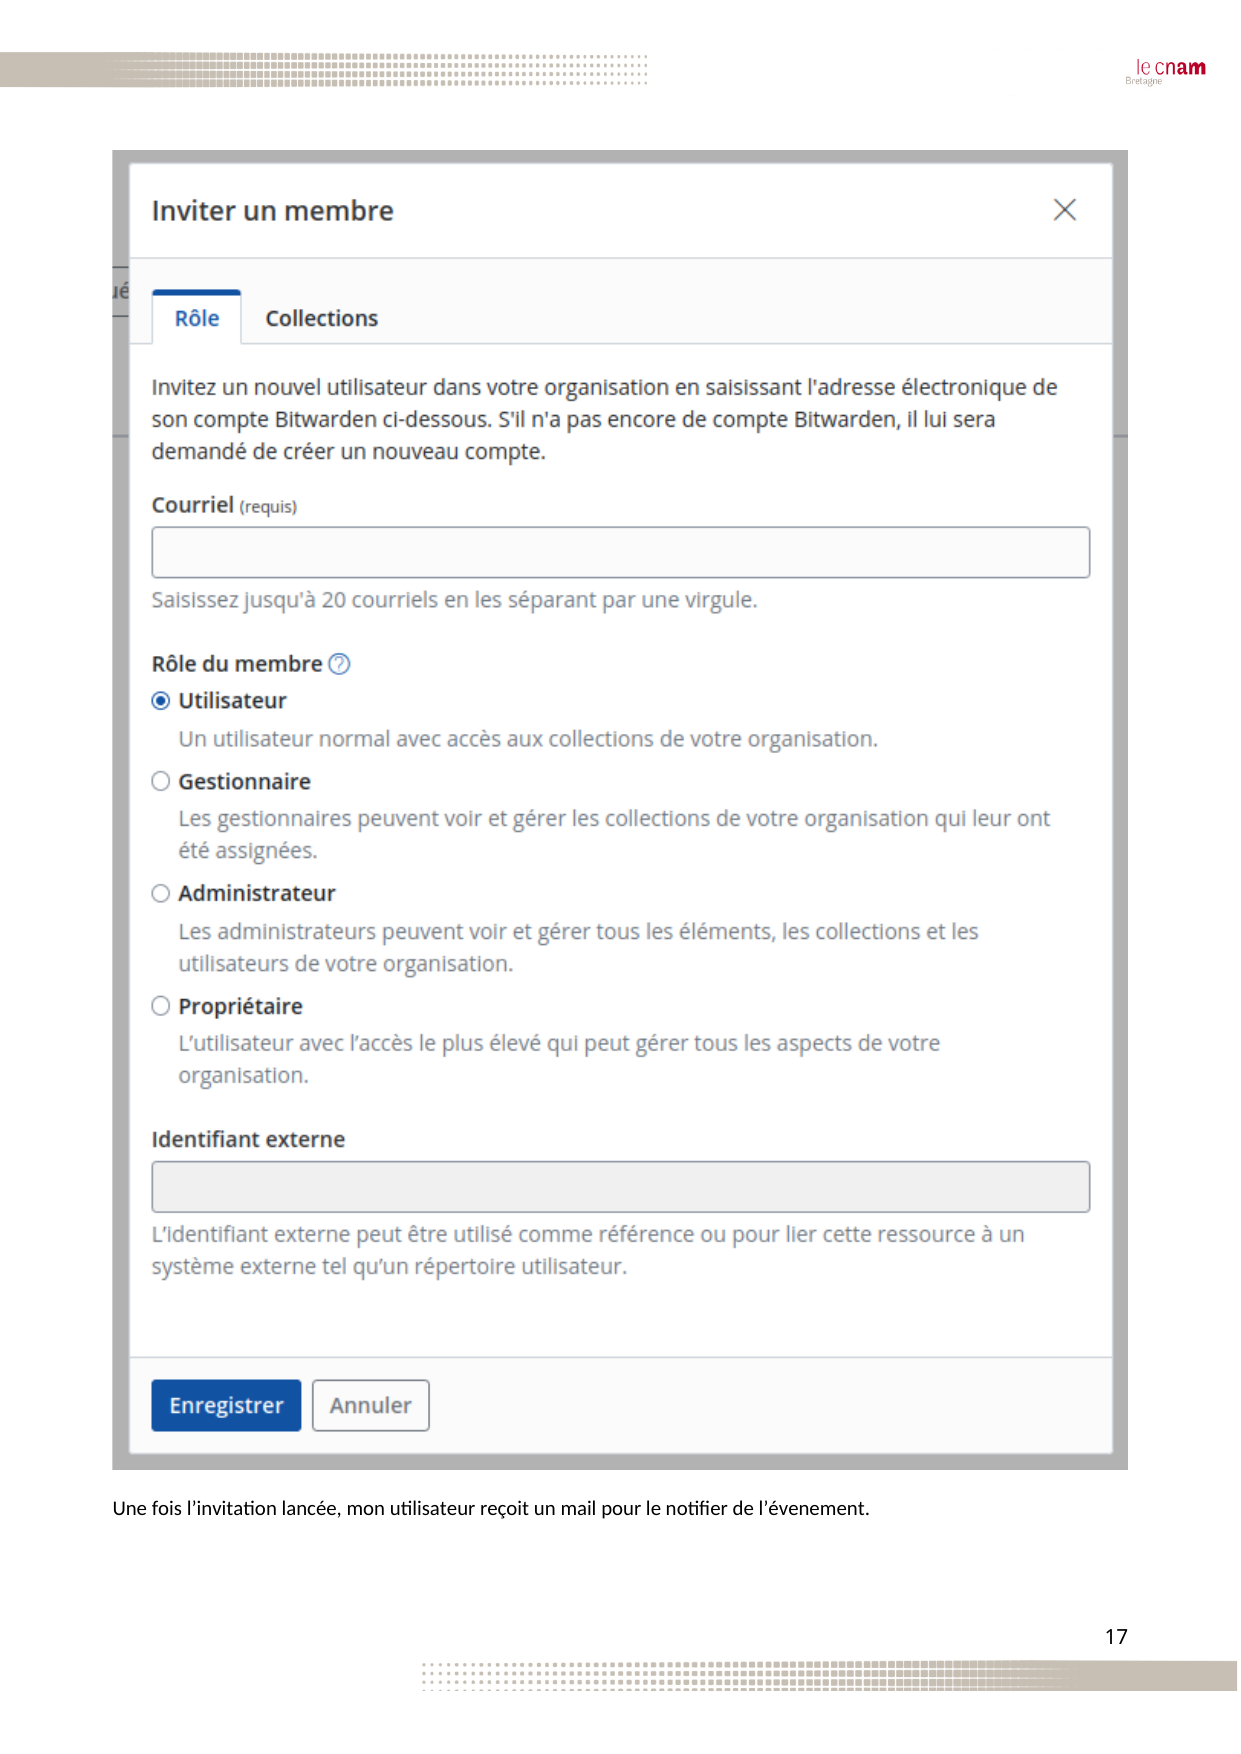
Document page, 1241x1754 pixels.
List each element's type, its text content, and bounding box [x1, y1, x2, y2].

picture [0, 44, 1211, 101]
text Une fois l’invitation lancée, mon utilisateur reçoit un mail pour le notifier de l’évenement. [112, 1495, 1128, 1521]
picture [422, 1660, 1240, 1691]
picture [112, 150, 1128, 1470]
